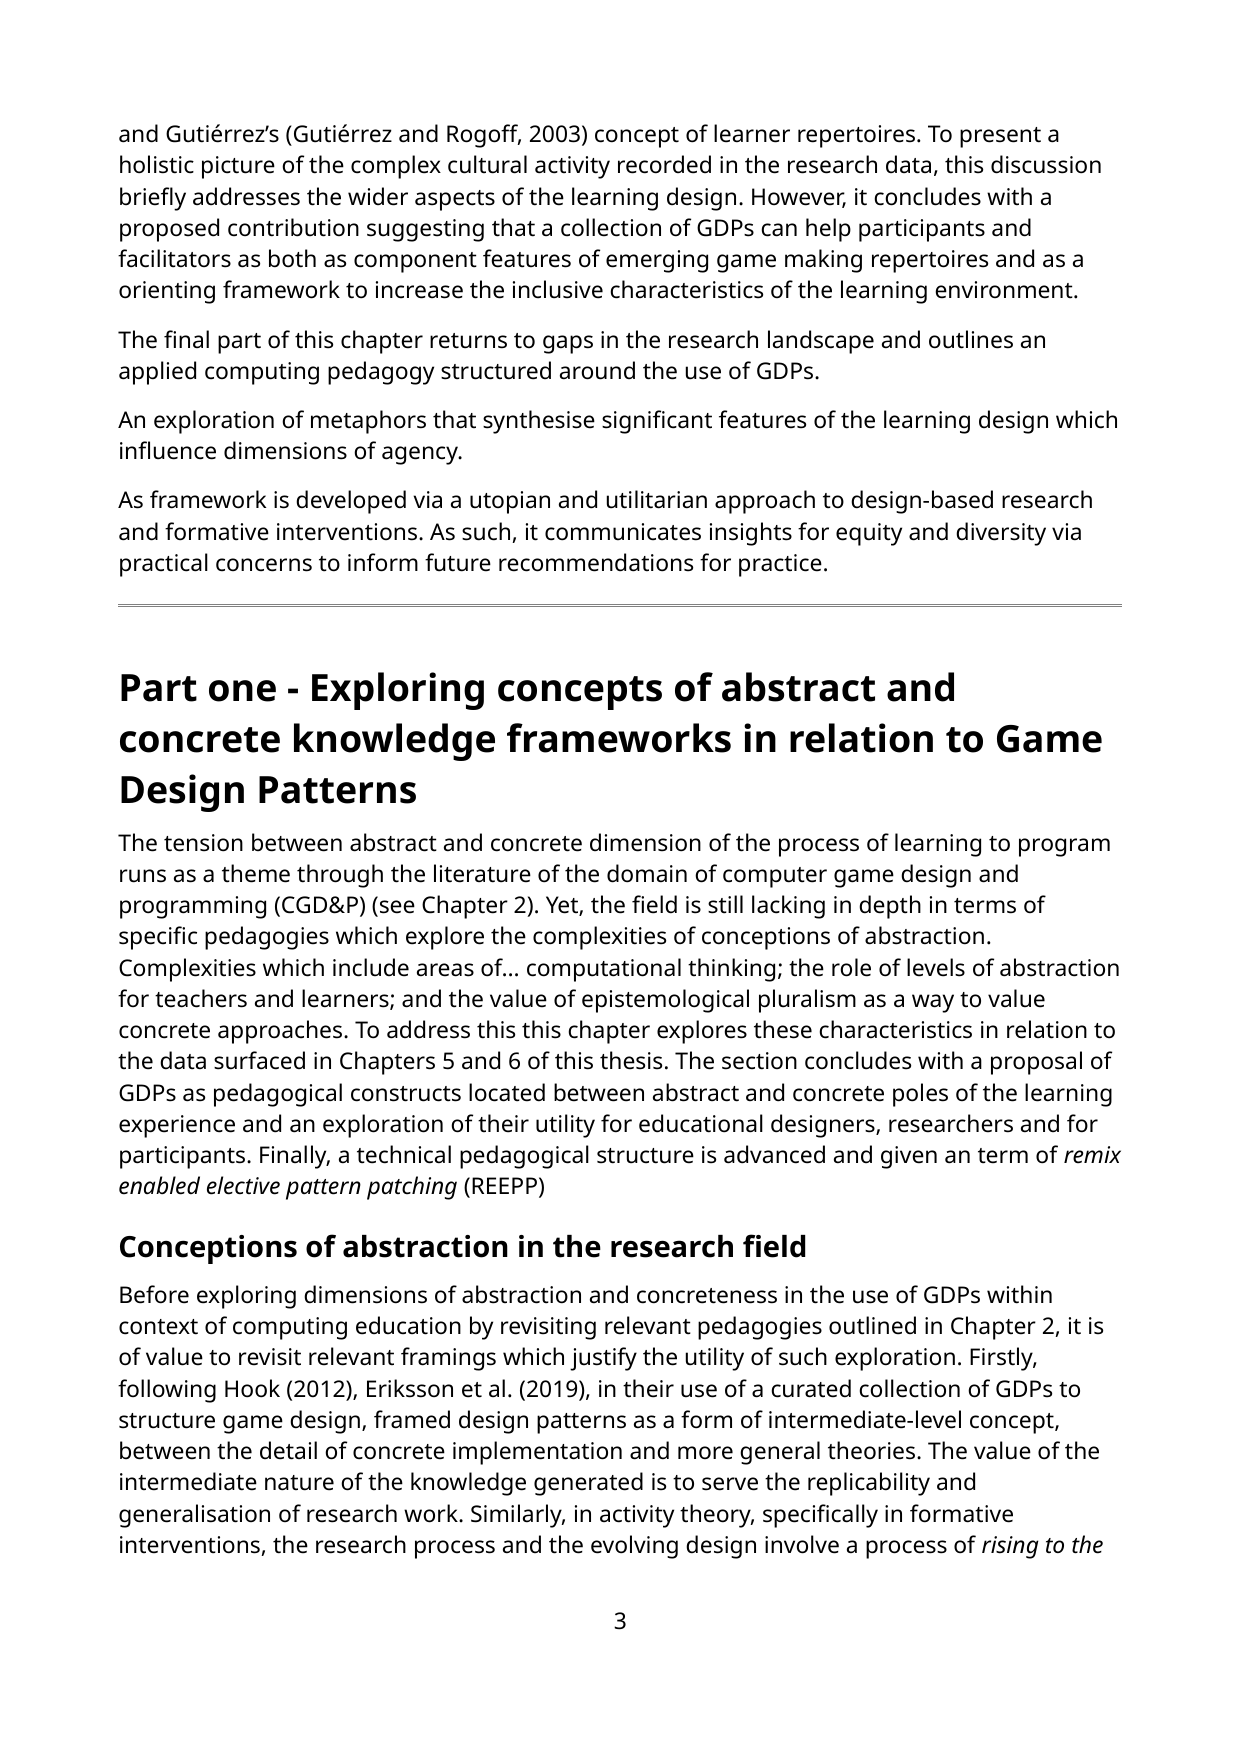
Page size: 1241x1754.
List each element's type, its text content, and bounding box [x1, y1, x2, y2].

subtitle Conceptions of abstraction in the research field [118, 1227, 1122, 1266]
subtitle Part one - Exploring concepts of abstract and concrete knowledge frameworks in relation to Game Design Patterns [118, 661, 1122, 814]
text As framework is developed via a utopian and utilitarian approach to design-based research and formative interventions. As such, it communicates insights for equity and diversity via practical concerns to inform future recommendations for practice. [118, 484, 1122, 578]
text Before exploring dimensions of abstraction and concreteness in the use of GDPs within context of computing education by revisiting relevant pedagogies outlined in Chapter 2, it is of value to revisit relevant framings which justify the utility of such exploration. Firstly, following Hook (2012), Eriksson et al. (2019), in their use of a curated collection of GDPs to structure game design, framed design patterns as a form of intermediate-level concept, between the detail of concrete implementation and more general theories. The value of the intermediate nature of the knowledge generated is to serve the replicability and generalisation of research work. Similarly, in activity theory, specifically in formative interventions, the research process and the evolving design involve a process of rising to the [118, 1279, 1122, 1560]
text The final part of this chapter returns to gaps in the research landscape and outlines an applied computing pedagogy structured around the use of GDPs. [118, 323, 1122, 386]
text The tension between abstract and concrete dimension of the process of learning to program runs as a theme through the literature of the domain of computer game design and programming (CGD&P) (see Chapter 2). Yet, the field is still lacking in depth in terms of specific pedagogies which explore the complexities of conceptions of abstraction. Complexities which include areas of… computational thinking; the role of levels of abstraction for teachers and learners; and the value of epistemological pluralism as a way to value concrete approaches. To address this this chapter explores these characteristics in relation to the data surfaced in Chapters 5 and 6 of this thesis. The section concludes with a proposal of GDPs as pedagogical constructs located between abstract and concrete poles of the learning experience and an exploration of their utility for educational designers, researchers and for participants. Finally, a technical pedagogical structure is advanced and given an term of remix enabled elective pattern patching (REEPP) [118, 827, 1122, 1202]
text and Gutiérrez’s (Gutiérrez and Rogoff, 2003) concept of learner repertoires. To present a holistic picture of the complex cultural activity recorded in the research data, this discussion briefly addresses the wider aspects of the learning design. However, it concludes with a proposed contribution suggesting that a collection of GDPs can help participants and facilitators as both as component features of emerging game making repertoires and as a orienting framework to increase the inclusive characteristics of the learning environment. [118, 118, 1122, 306]
text An exploration of metaphors that synthesise significant features of the learning design which influence dimensions of agency. [118, 404, 1122, 466]
